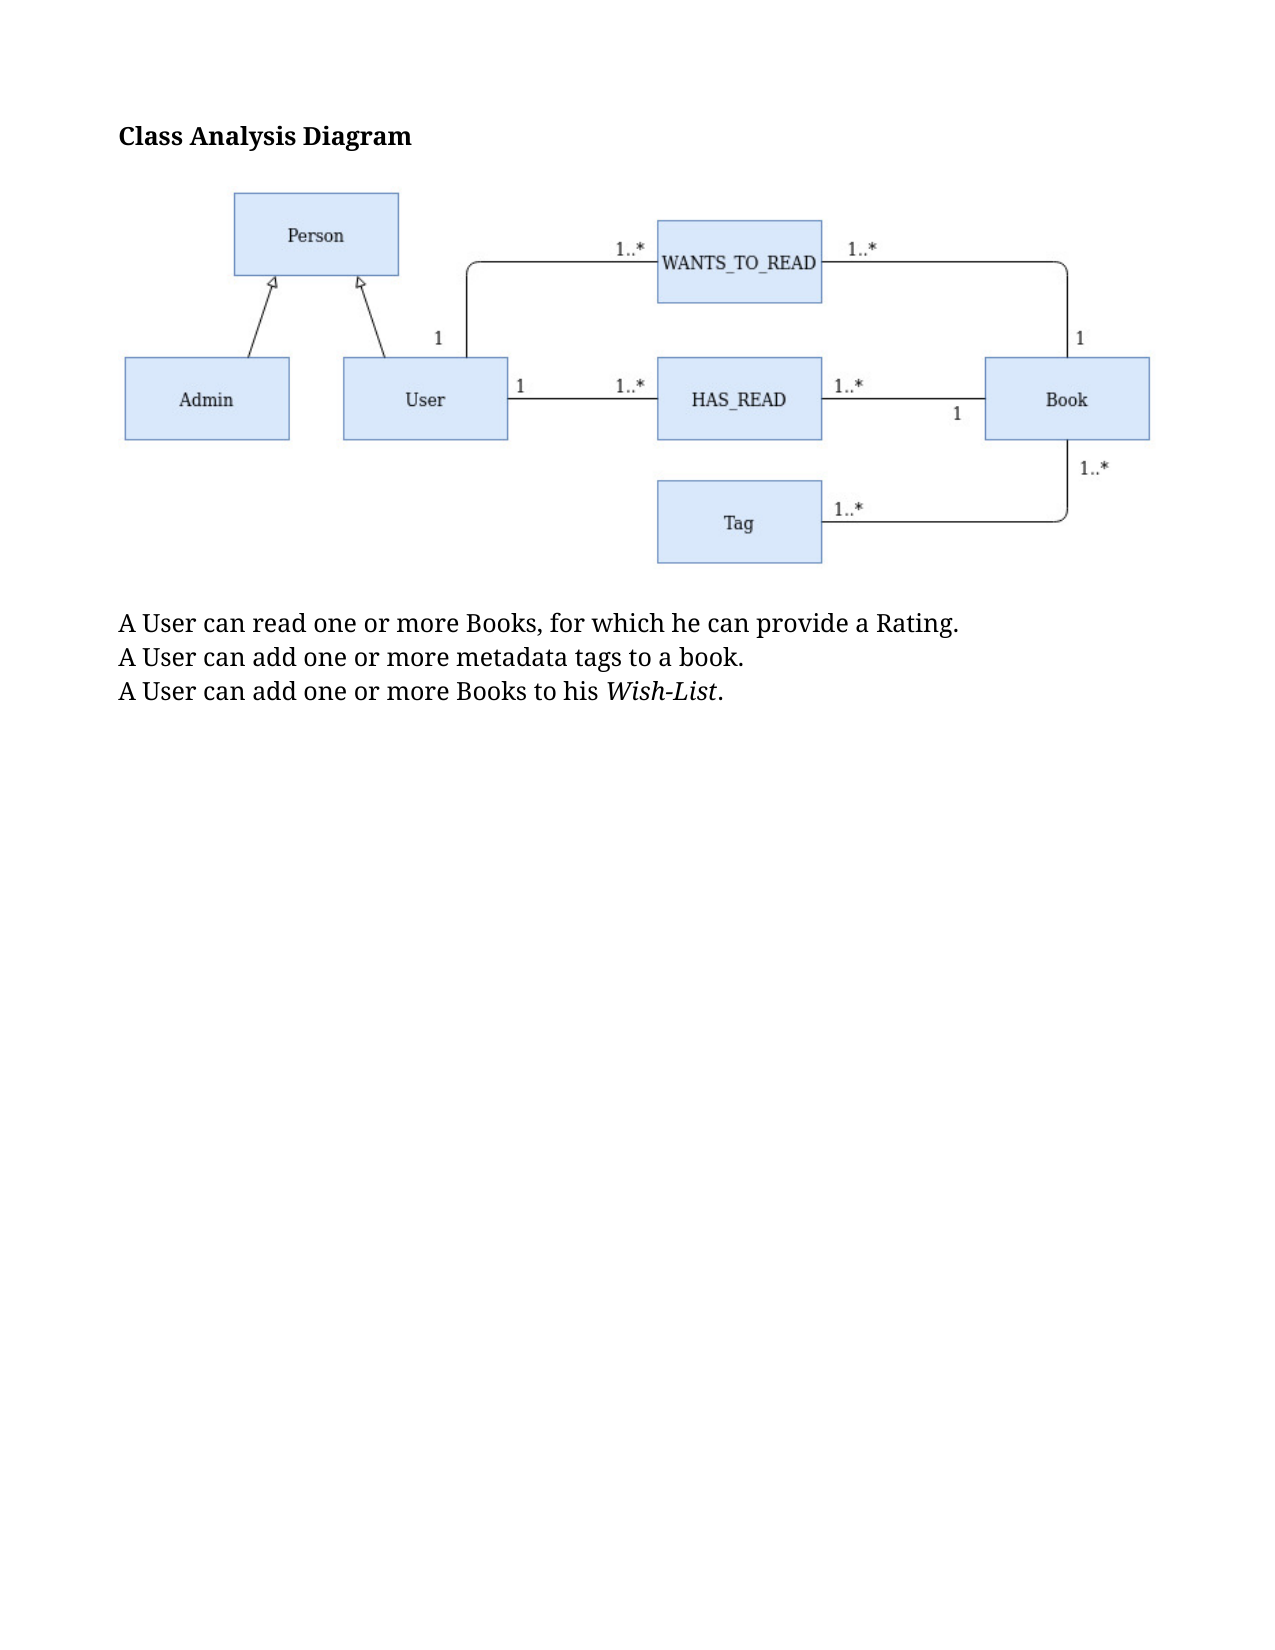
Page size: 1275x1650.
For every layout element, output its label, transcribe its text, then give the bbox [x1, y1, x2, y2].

text A User can add one or more metadata tags to a book. [118, 639, 1157, 673]
text Class Analysis Diagram [118, 118, 1157, 152]
text A User can read one or more Books, for which he can provide a Rating. [118, 605, 1157, 639]
picture [118, 186, 1157, 572]
text A User can add one or more Books to his Wish-List. [118, 673, 1157, 707]
